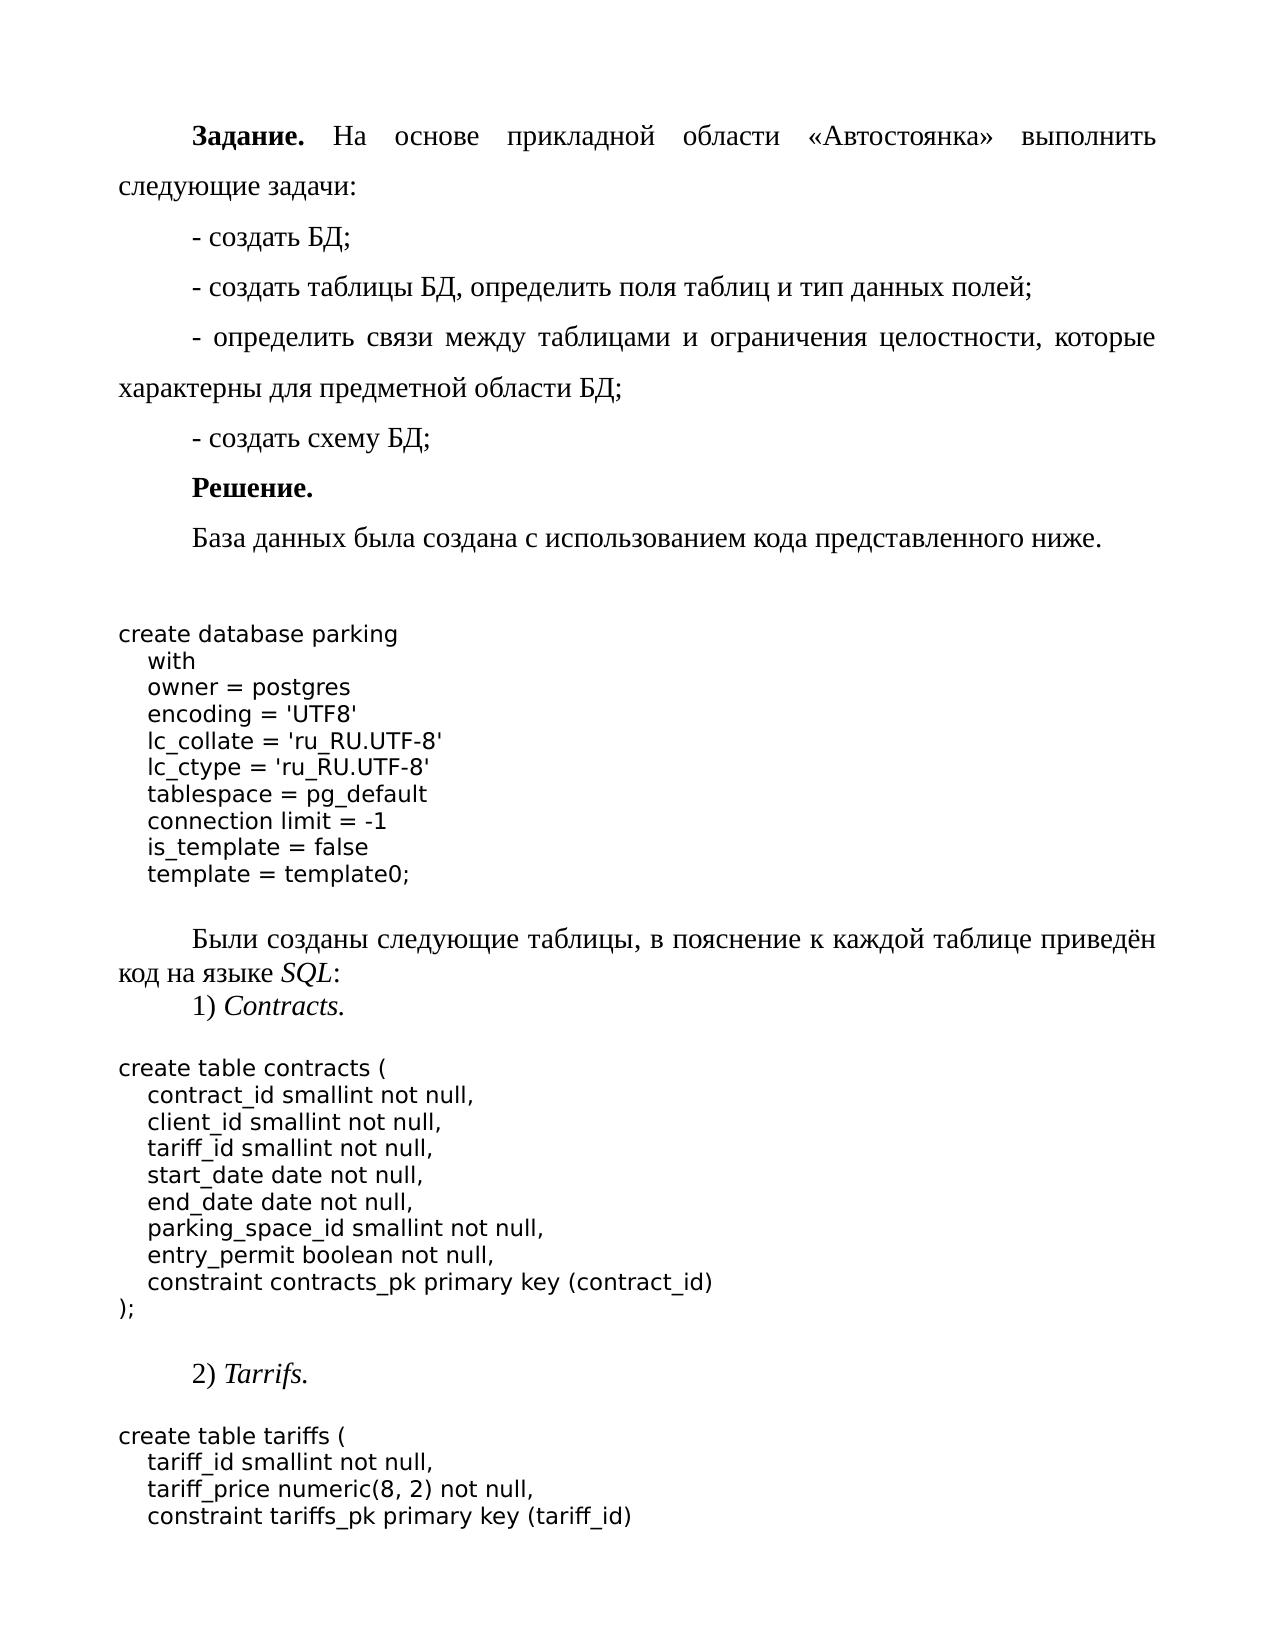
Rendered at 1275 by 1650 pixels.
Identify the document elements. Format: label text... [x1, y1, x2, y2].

text start_date date not null, [118, 1162, 1157, 1189]
text parking_space_id smallint not null, [118, 1216, 1157, 1242]
text tariff_price numeric(8, 2) not null, [118, 1476, 1157, 1503]
text База данных была создана с использованием кода представленного ниже. [118, 521, 1157, 554]
text end_date date not null, [118, 1189, 1157, 1216]
text Задание. На основе прикладной области «Автостоянка» выполнить следующие задачи: [118, 118, 1157, 202]
text - создать схему БД; [118, 420, 1157, 453]
text - создать таблицы БД, определить поля таблиц и тип данных полей; [118, 269, 1157, 303]
text constraint contracts_pk primary key (contract_id) [118, 1269, 1157, 1296]
text Были созданы следующие таблицы, в пояснение к каждой таблице приведён код на языке SQL: [118, 921, 1157, 988]
text client_id smallint not null, [118, 1109, 1157, 1136]
text - создать БД; [118, 219, 1157, 252]
text ); [118, 1296, 1157, 1322]
text constraint tariffs_pk primary key (tariff_id) [118, 1503, 1157, 1529]
text connection limit = -1 [118, 808, 1157, 834]
text template = template0; [118, 861, 1157, 888]
text lc_ctype = 'ru_RU.UTF-8' [118, 754, 1157, 781]
text lc_collate = 'ru_RU.UTF-8' [118, 728, 1157, 754]
text tariff_id smallint not null, [118, 1449, 1157, 1476]
text owner = postgres [118, 674, 1157, 701]
text 2) Tarrifs. [118, 1356, 1157, 1389]
text is_template = false [118, 834, 1157, 861]
text entry_permit boolean not null, [118, 1242, 1157, 1269]
text encoding = 'UTF8' [118, 701, 1157, 728]
text contract_id smallint not null, [118, 1082, 1157, 1109]
text 1) Contraсts. [118, 988, 1157, 1022]
text create database parking [118, 621, 1157, 648]
text create table contracts ( [118, 1056, 1157, 1082]
text - определить связи между таблицами и ограничения целостности, которые характерны для предметной области БД; [118, 319, 1157, 403]
text with [118, 648, 1157, 674]
text tablespace = pg_default [118, 781, 1157, 808]
text Решение. [118, 470, 1157, 504]
text create table tariffs ( [118, 1423, 1157, 1449]
text tariff_id smallint not null, [118, 1136, 1157, 1162]
